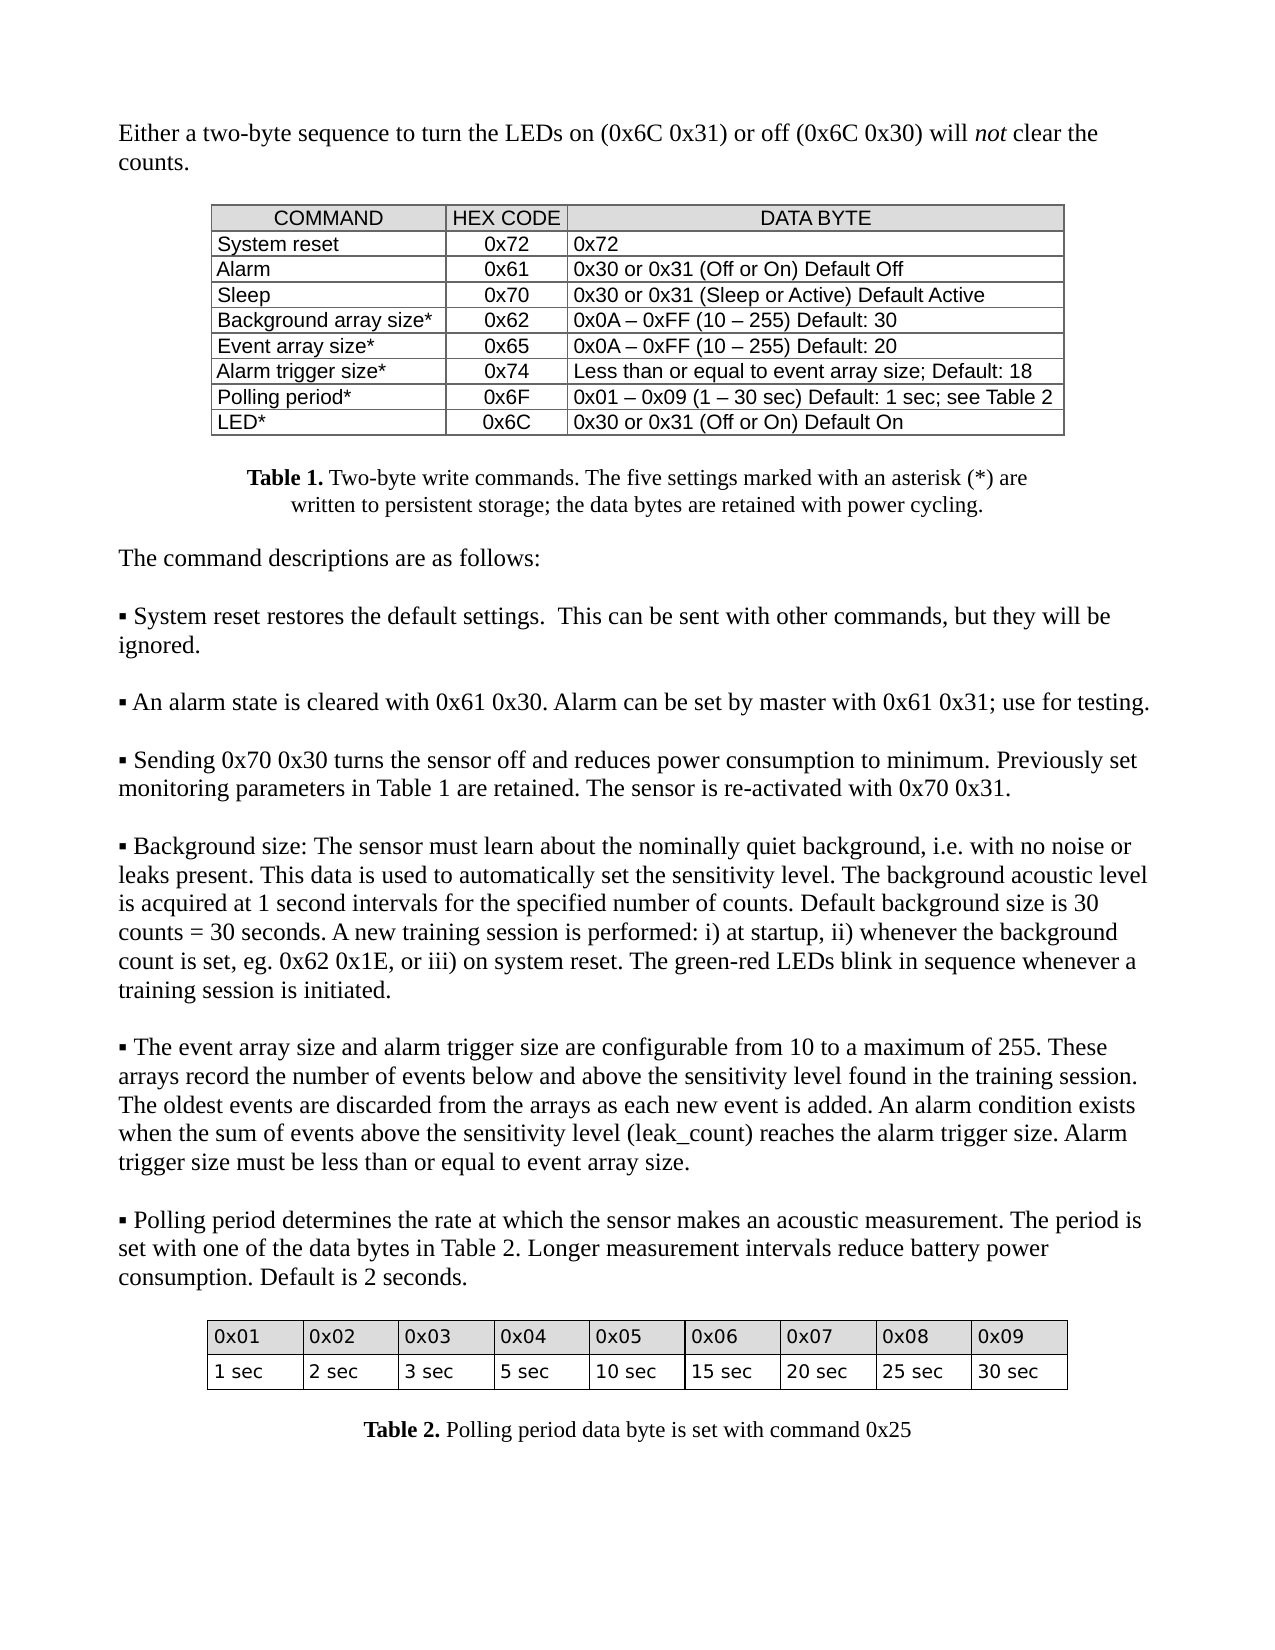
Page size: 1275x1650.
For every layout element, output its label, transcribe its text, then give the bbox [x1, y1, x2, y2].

table_header 0x09 [972, 1321, 1067, 1354]
table_cell Background array size* [212, 308, 445, 332]
table_cell 0x72 [447, 232, 567, 255]
table_cell 1 sec [208, 1355, 303, 1388]
table_cell 3 sec [399, 1355, 494, 1388]
table_cell 0x30 or 0x31 (Off or On) Default On [568, 410, 1063, 434]
table_cell 15 sec [686, 1355, 780, 1388]
table_cell 20 sec [781, 1355, 876, 1388]
text Either a two-byte sequence to turn the LEDs on (0x6C 0x31) or off (0x6C 0x30) will not clear the counts. [118, 118, 1157, 176]
table_header 0x05 [590, 1321, 684, 1354]
table_cell 0x01 – 0x09 (1 – 30 sec) Default: 1 sec; see Table 2 [568, 385, 1063, 408]
table_header 0x03 [399, 1321, 494, 1354]
table_cell 0x6C [447, 410, 567, 434]
table_cell 25 sec [877, 1355, 971, 1388]
text ▪ The event array size and alarm trigger size are configurable from 10 to a maximum of 255. These arrays record the number of events below and above the sensitivity level found in the training session. The oldest events are discarded from the arrays as each new event is added. An alarm condition exists when the sum of events above the sensitivity level (leak_count) reaches the alarm trigger size. Alarm trigger size must be less than or equal to event array size. [118, 1032, 1157, 1176]
table_cell 0x6F [447, 385, 567, 408]
table_header 0x06 [686, 1321, 780, 1354]
table_header HEX CODE [447, 206, 567, 230]
text ▪ Background size: The sensor must learn about the nominally quiet background, i.e. with no noise or leaks present. This data is used to automatically set the sensitivity level. The background acoustic level is acquired at 1 second intervals for the specified number of counts. Default background size is 30 counts = 30 seconds. A new training session is performed: i) at startup, ii) whenever the background count is set, eg. 0x62 0x1E, or iii) on system reset. The green-red LEDs blink in sequence whenever a training session is initiated. [118, 831, 1157, 1003]
table_cell Less than or equal to event array size; Default: 18 [568, 359, 1063, 383]
table_cell 0x30 or 0x31 (Off or On) Default Off [568, 257, 1063, 281]
table_cell 0x70 [447, 283, 567, 306]
text The command descriptions are as follows: [118, 543, 1157, 572]
table_cell 0x72 [568, 232, 1063, 255]
table_cell 0x30 or 0x31 (Sleep or Active) Default Active [568, 283, 1063, 306]
text ▪ System reset restores the default settings. This can be sent with other commands, but they will be ignored. [118, 601, 1157, 658]
table_cell 10 sec [590, 1355, 684, 1388]
table_cell Polling period* [212, 385, 445, 408]
table_header 0x08 [877, 1321, 971, 1354]
table_cell 0x0A – 0xFF (10 – 255) Default: 20 [568, 334, 1063, 357]
table_header COMMAND [212, 206, 445, 230]
table_cell 2 sec [304, 1355, 398, 1388]
table_cell 30 sec [972, 1355, 1067, 1388]
table_cell 0x74 [447, 359, 567, 383]
table_cell 0x62 [447, 308, 567, 332]
table_cell 0x61 [447, 257, 567, 281]
text Table 2. Polling period data byte is set with command 0x25 [118, 1416, 1157, 1442]
table_cell 0x65 [447, 334, 567, 357]
table_cell System reset [212, 232, 445, 255]
table_header 0x07 [781, 1321, 876, 1354]
table_header DATA BYTE [568, 206, 1063, 230]
table_cell Alarm trigger size* [212, 359, 445, 383]
text ▪ An alarm state is cleared with 0x61 0x30. Alarm can be set by master with 0x61 0x31; use for testing. [118, 687, 1157, 716]
table_header 0x02 [304, 1321, 398, 1354]
table_cell Alarm [212, 257, 445, 281]
table_cell 0x0A – 0xFF (10 – 255) Default: 30 [568, 308, 1063, 332]
text ▪ Sending 0x70 0x30 turns the sensor off and reduces power consumption to minimum. Previously set monitoring parameters in Table 1 are retained. The sensor is re-activated with 0x70 0x31. [118, 745, 1157, 802]
table_cell Event array size* [212, 334, 445, 357]
table_header 0x04 [495, 1321, 589, 1354]
table_cell 5 sec [495, 1355, 589, 1388]
table_cell LED* [212, 410, 445, 434]
text ▪ Polling period determines the rate at which the sensor makes an acoustic measurement. The period is set with one of the data bytes in Table 2. Longer measurement intervals reduce battery power consumption. Default is 2 seconds. [118, 1205, 1157, 1291]
text Table 1. Two-byte write commands. The five settings marked with an asterisk (*) are written to persistent storage; the data bytes are retained with power cycling. [212, 464, 1063, 517]
table_cell Sleep [212, 283, 445, 306]
table_header 0x01 [208, 1321, 303, 1354]
